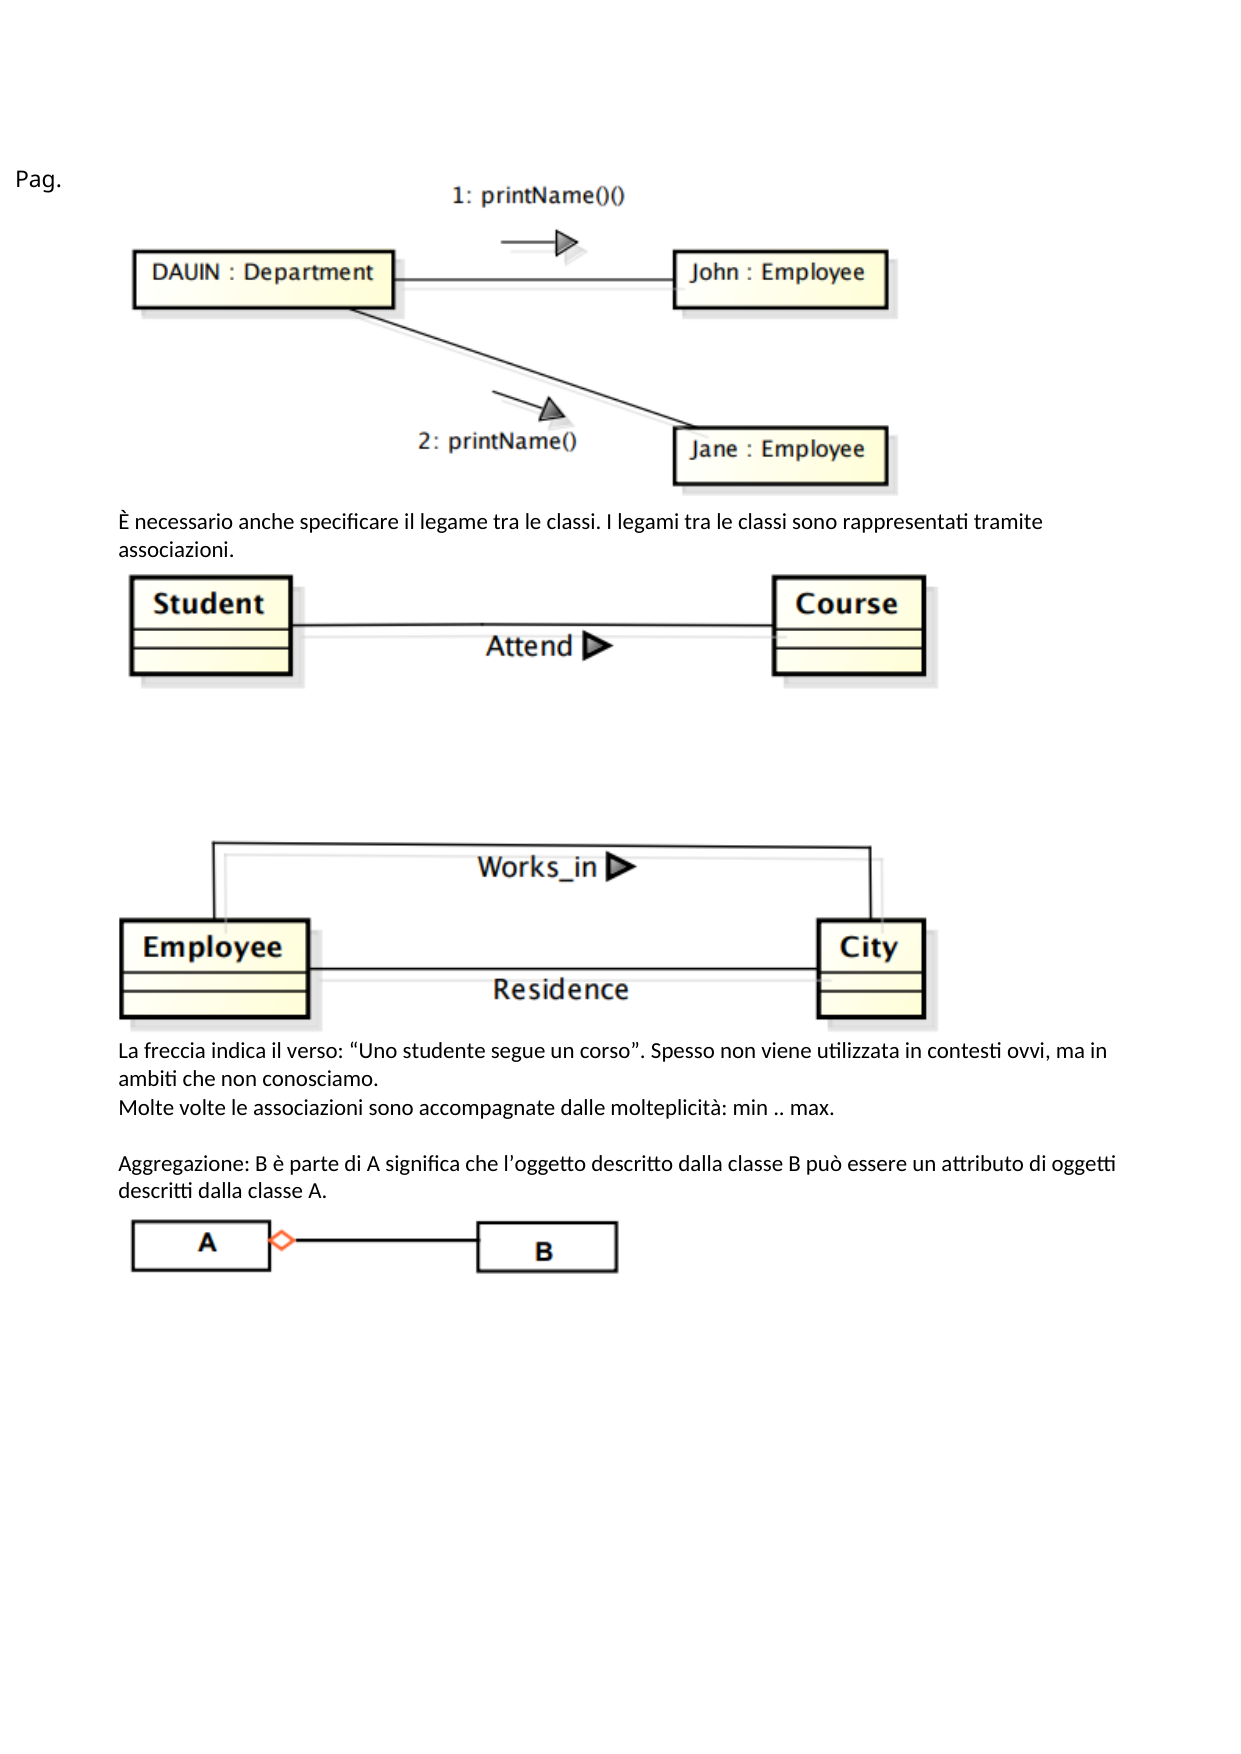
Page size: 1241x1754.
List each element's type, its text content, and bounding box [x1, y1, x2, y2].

text La freccia indica il verso: “Uno studente segue un corso”. Spesso non viene utilizzata in contesti ovvi, ma in ambiti che non conosciamo. [118, 1037, 1122, 1093]
text È necessario anche specificare il legame tra le classi. I legami tra le classi sono rappresentati tramite associazioni. [118, 507, 1122, 563]
text Molte volte le associazioni sono accompagnate dalle molteplicità: min .. max. [118, 1093, 1122, 1121]
text Aggregazione: B è parte di A significa che l’oggetto descritto dalla classe B può essere un attributo di oggetti descritti dalla classe A. [118, 1149, 1122, 1205]
